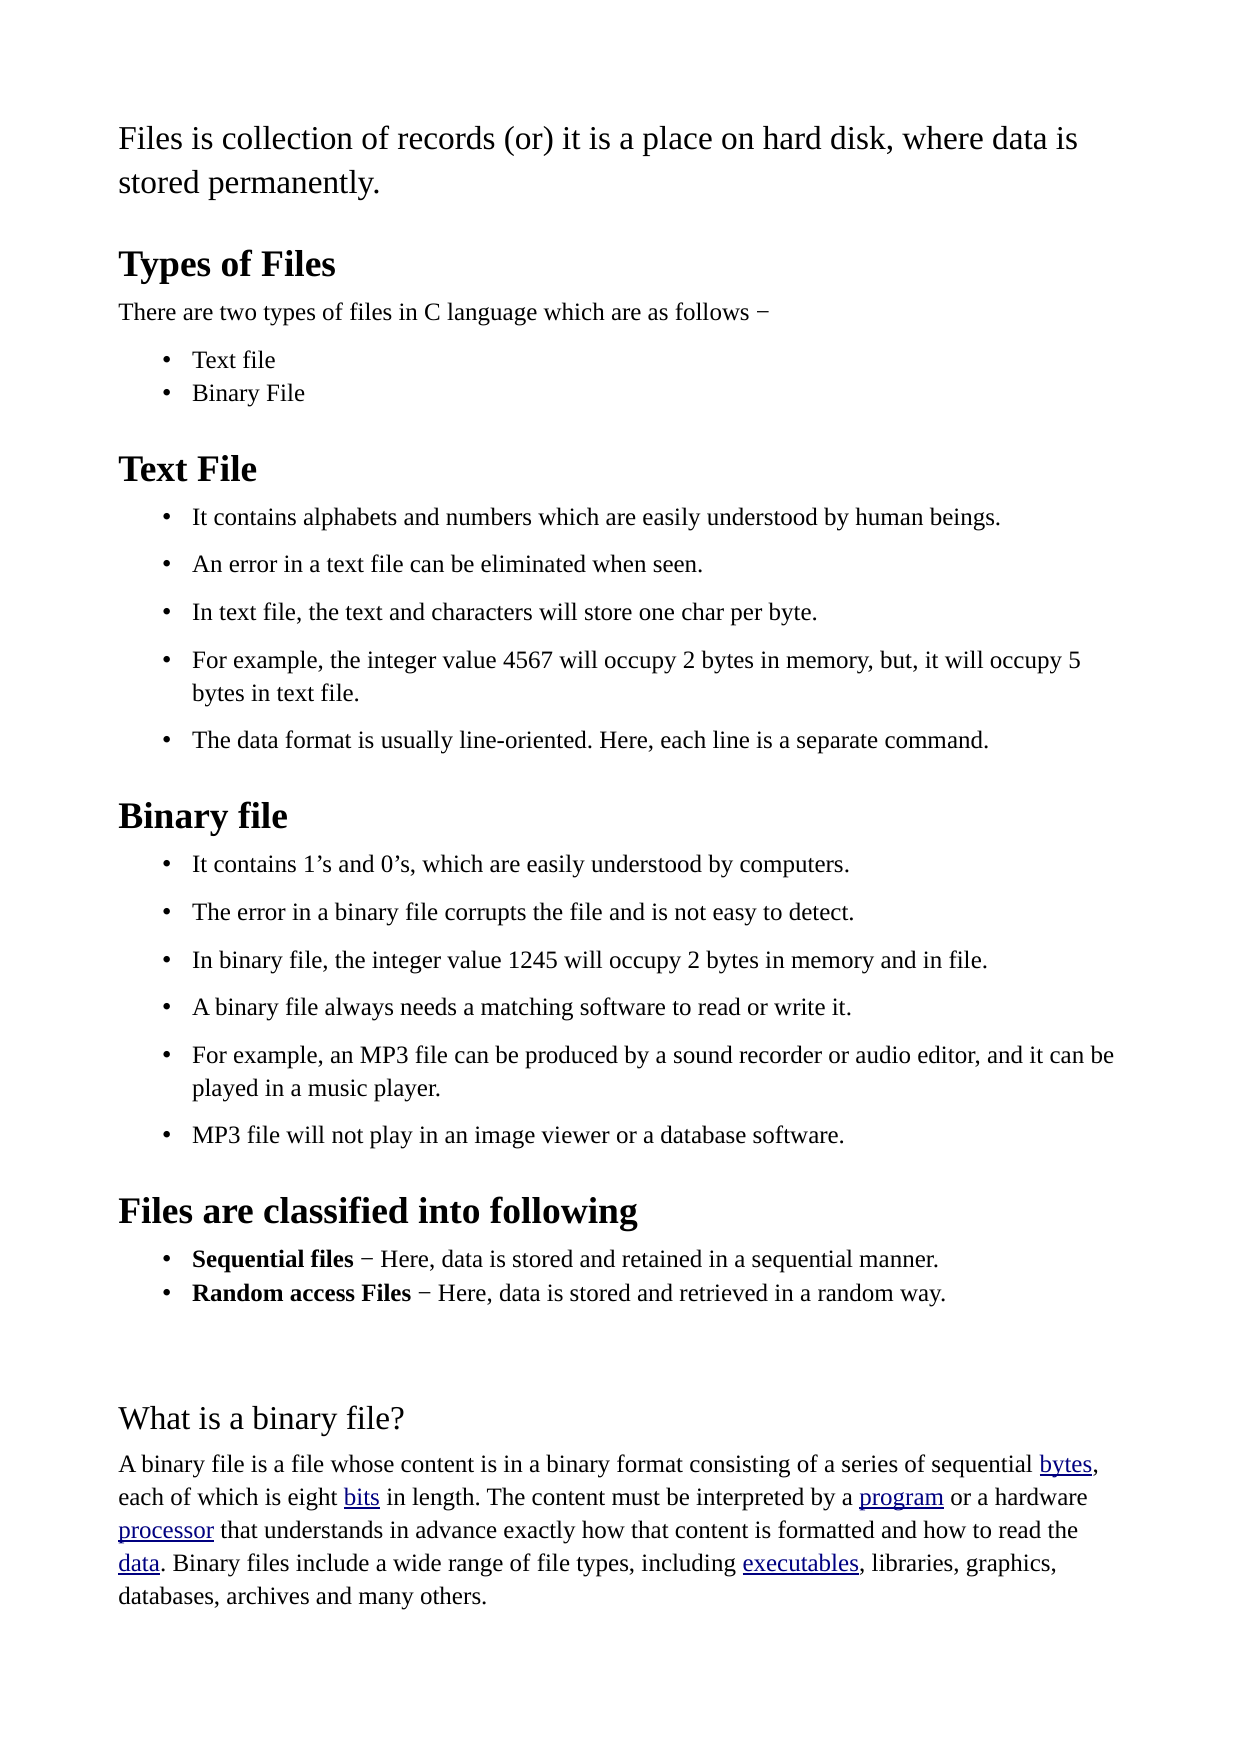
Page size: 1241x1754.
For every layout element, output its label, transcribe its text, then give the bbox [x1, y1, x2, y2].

list For example, the integer value 4567 will occupy 2 bytes in memory, but, it will occupy 5 bytes in text file. [162, 645, 1122, 707]
text There are two types of files in C language which are as follows − [118, 297, 1122, 326]
list The error in a binary file corrupts the file and is not easy to detect. [162, 897, 1122, 926]
subtitle Text File [118, 446, 1122, 489]
subtitle Types of Files [118, 242, 1122, 285]
text Files is collection of records (or) it is a place on hard disk, where data is stored permanently. [118, 118, 1122, 201]
list Sequential files − Here, data is stored and retained in a sequential manner. [162, 1244, 1122, 1273]
list Binary File [162, 378, 1122, 407]
subtitle Files are classified into following [118, 1189, 1122, 1232]
subtitle What is a binary file? [118, 1398, 1122, 1437]
list Text file [162, 345, 1122, 374]
list An error in a text file can be eliminated when seen. [162, 549, 1122, 578]
list It contains 1’s and 0’s, which are easily understood by computers. [162, 849, 1122, 878]
list The data format is usually line-oriented. Here, each line is a separate command. [162, 725, 1122, 754]
list In text file, the text and characters will store one char per byte. [162, 597, 1122, 626]
list In binary file, the integer value 1245 will occupy 2 bytes in memory and in file. [162, 945, 1122, 973]
list Random access Files − Here, data is stored and retrieved in a random way. [162, 1278, 1122, 1306]
list For example, an MP3 file can be produced by a sound recorder or audio editor, and it can be played in a music player. [162, 1040, 1122, 1102]
list A binary file always needs a matching software to read or write it. [162, 992, 1122, 1021]
list MP3 file will not play in an image viewer or a database software. [162, 1121, 1122, 1149]
list It contains alphabets and numbers which are easily understood by human beings. [162, 502, 1122, 531]
subtitle Binary file [118, 794, 1122, 837]
text A binary file is a file whose content is in a binary format consisting of a series of sequential bytes, each of which is eight bits in length. The content must be interpreted by a program or a hardware processor that understands in advance exactly how that content is formatted and how to read the data. Binary files include a wide range of file types, including executables, libraries, graphics, databases, archives and many others. [118, 1449, 1122, 1610]
